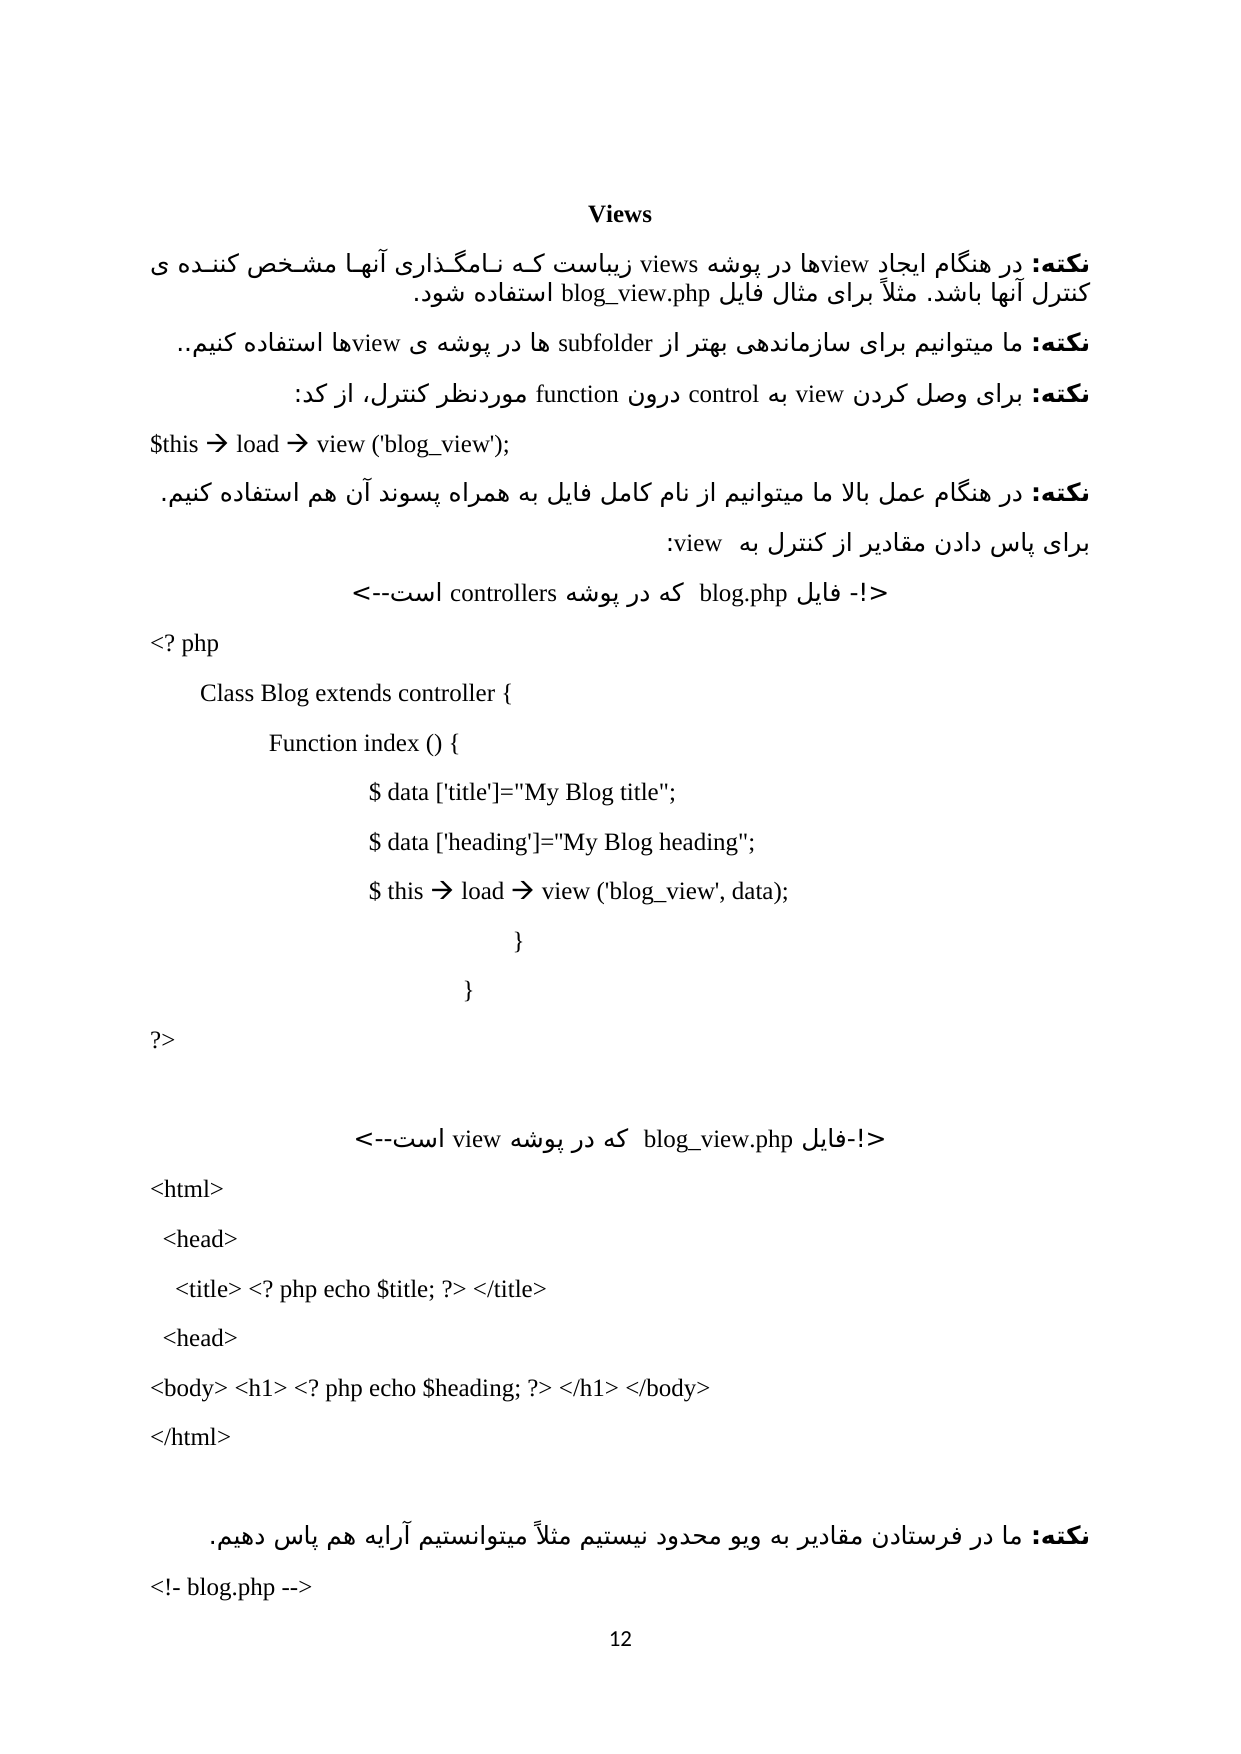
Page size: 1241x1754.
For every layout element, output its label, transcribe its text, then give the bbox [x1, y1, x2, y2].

text برای پاس دادن مقادیر از کنترل به view: [150, 528, 1090, 558]
text } [150, 926, 1090, 955]
text نکته: ما می­توانیم برای سازماندهی بهتر از subfolder ها در پوشه ­ی viewها استفاده کنیم.. [150, 328, 1090, 358]
text $ data ['title']="My Blog title"; [150, 777, 1090, 806]
text نکته: ما در فرستادن مقادیر به ویو محدود نیستیم مثلاً می­توانستیم آرایه هم پاس دهیم. [150, 1522, 1090, 1551]
text <title> <? php echo $title; ?> </title> [150, 1274, 1090, 1302]
text <? php [150, 628, 1090, 657]
text <html> [150, 1174, 1090, 1203]
text <!-فایل blog_view.php که در پوشه view است--> [150, 1124, 1090, 1154]
text $ data ['heading']=''My Blog heading"; [150, 827, 1090, 856]
text <head> [150, 1323, 1090, 1352]
text <head> [150, 1224, 1090, 1253]
text </html> [150, 1422, 1090, 1451]
text نکته: در هنگام ایجاد viewها در پوشه views زیباست که نام­گذاری آن­ها مشخص کننده ­ی کنترل آن­ها باشد. مثلاً برای مثال فایل blog_view.php استفاده شود. [150, 249, 1090, 308]
text Function index () { [150, 728, 1090, 756]
text Views [150, 199, 1090, 228]
text نکته: برای وصل کردن view به control درون function موردنظر کنترل، از کد: [150, 379, 1090, 408]
text <!- فایل blog.php که در پوشه controllers است--> [150, 578, 1090, 608]
text ?> [150, 1025, 1090, 1054]
text نکته: در هنگام عمل بالا ما می­توانیم از نام کامل فایل به همراه پس­وند آن هم استفاده کنیم. [150, 478, 1090, 507]
text <body> <h1> <? php echo $heading; ?> </h1> </body> [150, 1373, 1090, 1402]
text $ this  load  view ('blog_view', data); [150, 876, 1090, 905]
text $this  load  view ('blog_view'); [150, 429, 1090, 457]
text } [150, 976, 1090, 1004]
text <!- blog.php --> [150, 1572, 1090, 1600]
text Class Blog extends controller { [150, 678, 1090, 707]
